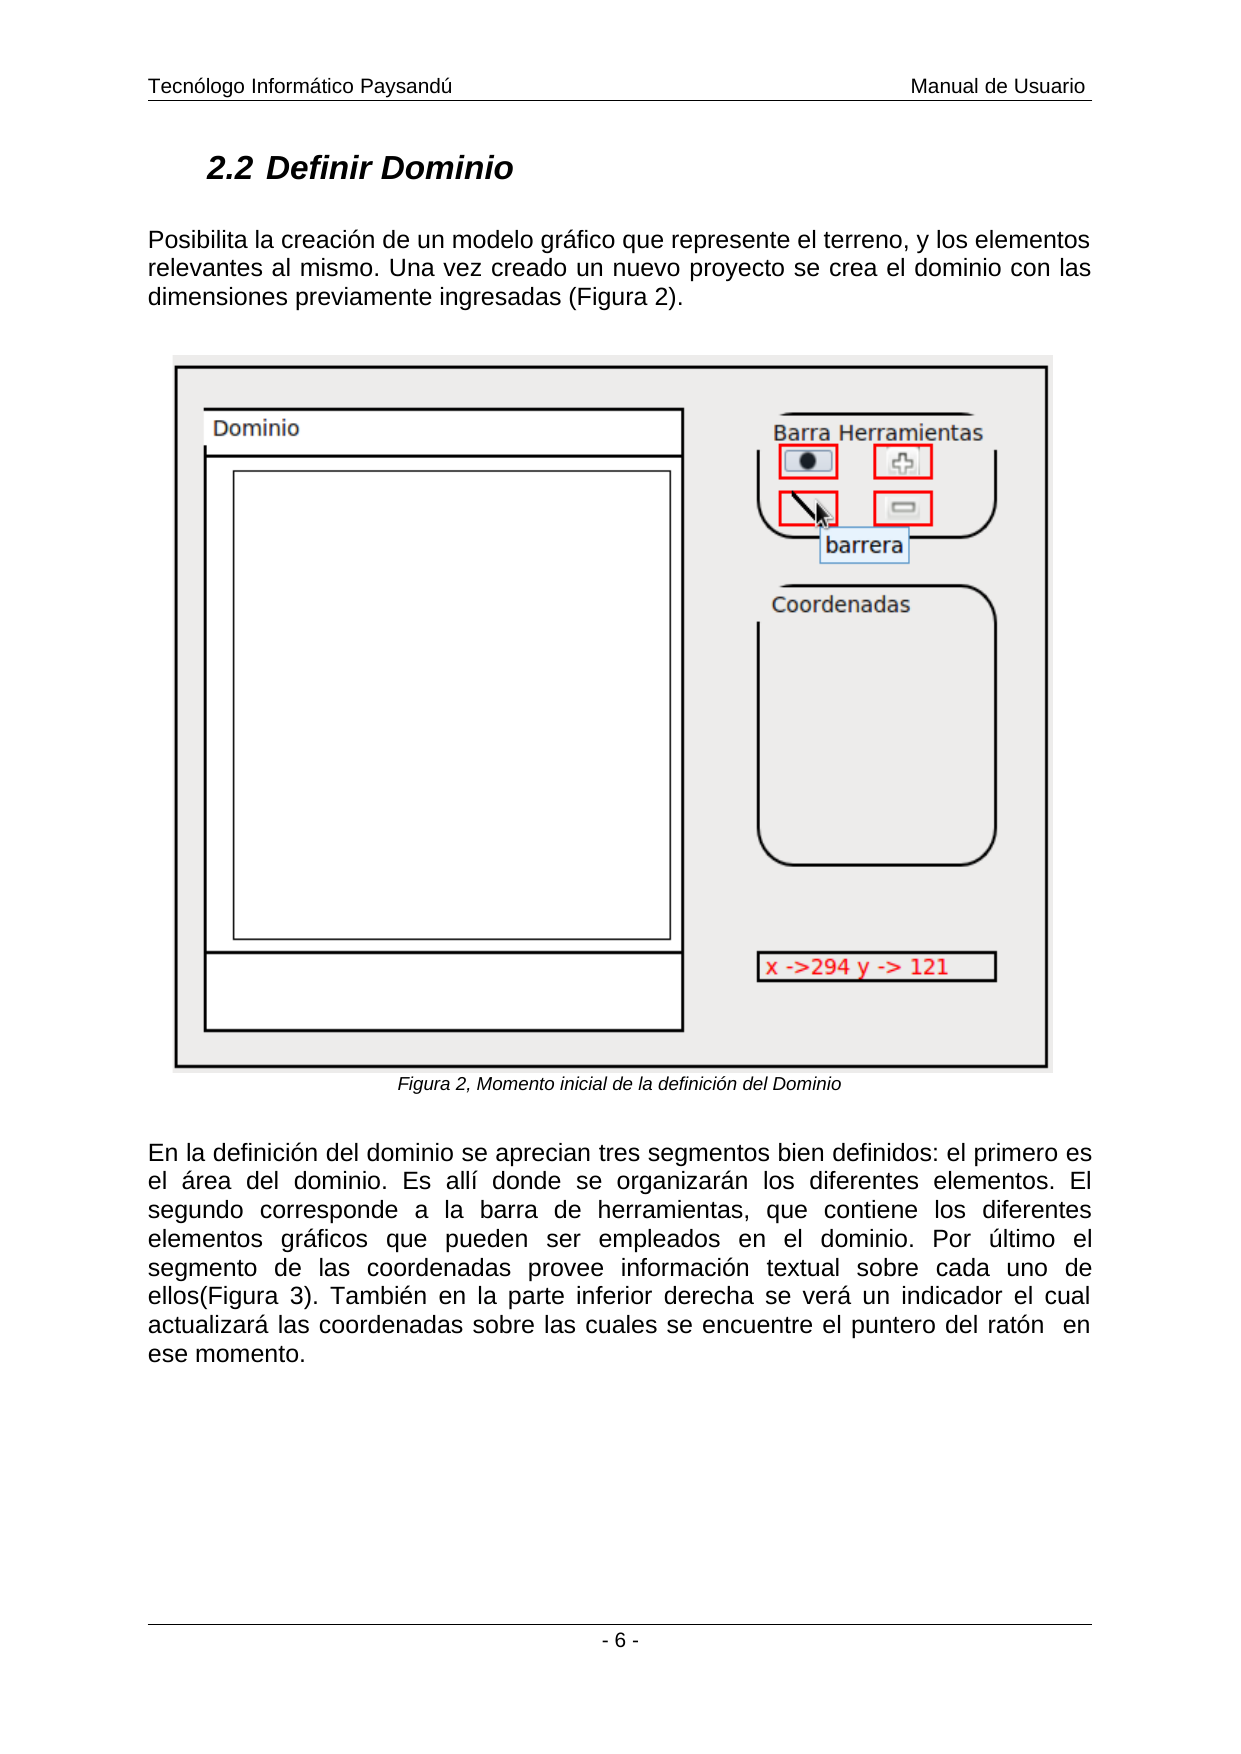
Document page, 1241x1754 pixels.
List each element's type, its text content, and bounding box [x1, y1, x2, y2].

text Posibilita la creación de un modelo gráfico que represente el terreno, y los elementos relevantes al mismo. Una vez creado un nuevo proyecto se crea el dominio con las dimensiones previamente ingresadas (Figura 2). [148, 224, 1092, 311]
subtitle Definir Dominio [207, 148, 1092, 186]
picture [172, 355, 1053, 1073]
text Figura 2, Momento inicial de la definición del Dominio [148, 339, 1092, 1094]
text En la definición del dominio se aprecian tres segmentos bien definidos: el primero es el área del dominio. Es allí donde se organizarán los diferentes elementos. El segundo corresponde a la barra de herramientas, que contiene los diferentes elementos gráficos que pueden ser empleados en el dominio. Por último el segmento de las coordenadas provee información textual sobre cada uno de ellos(Figura 3). También en la parte inferior derecha se verá un indicador el cual actualizará las coordenadas sobre las cuales se encuentre el puntero del ratón en ese momento. [148, 1138, 1092, 1368]
